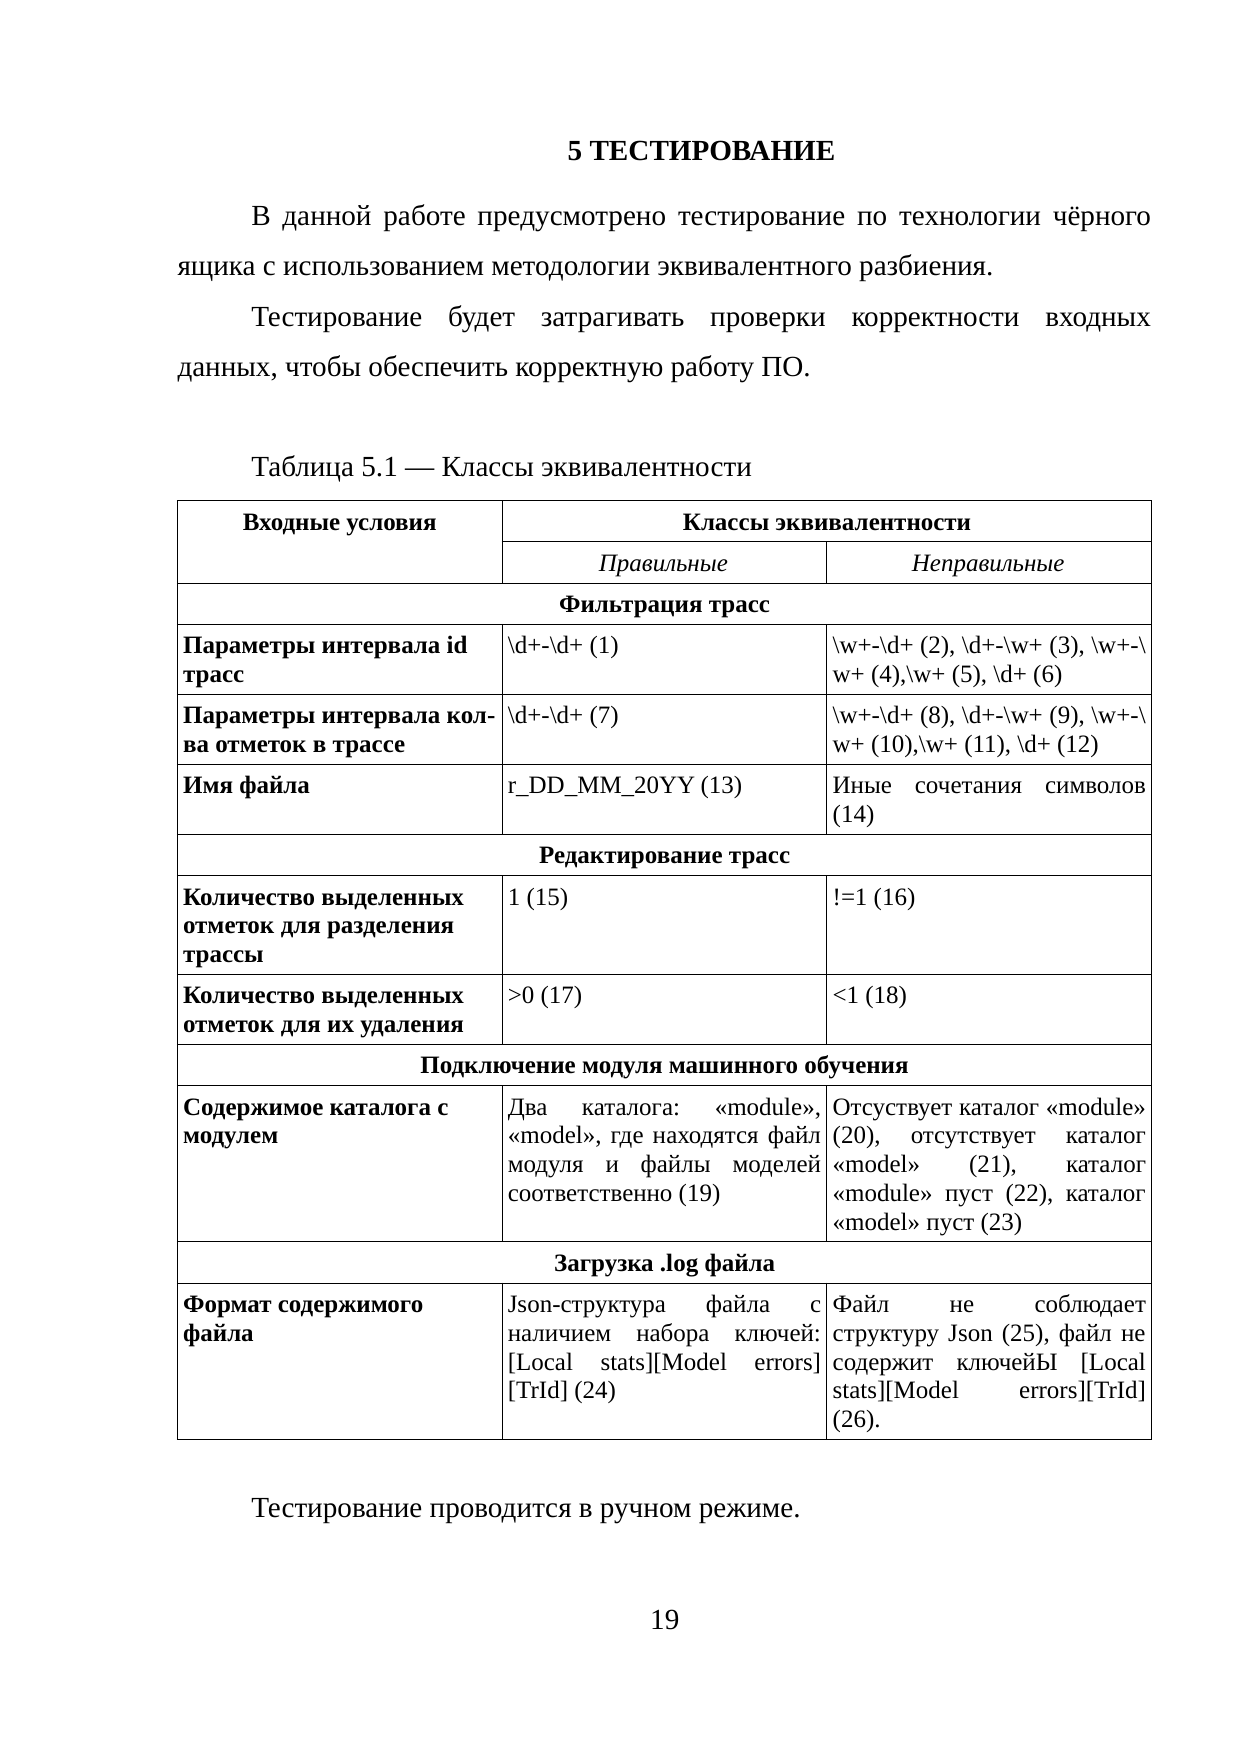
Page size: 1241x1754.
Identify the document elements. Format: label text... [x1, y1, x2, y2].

table_cell Параметры интервала id трасс [178, 625, 502, 694]
table_cell Параметры интервала кол-ва отметок в трассе [178, 695, 502, 764]
text Тестирование будет затрагивать проверки корректности входных данных, чтобы обеспечить корректную работу ПО. [177, 299, 1152, 382]
subtitle ТЕСТИРОВАНИЕ [251, 133, 1152, 166]
table_cell Формат содержимого файла [178, 1284, 502, 1439]
table_cell !=1 (16) [827, 876, 1151, 974]
table_cell Неправильные [827, 542, 1151, 582]
table_cell Json-структура файла с наличием набора ключей: [Local stats][Model errors][TrId] (24) [503, 1284, 826, 1439]
table_cell Подключение модуля машинного обучения [178, 1045, 1151, 1085]
table_header Входные условия [178, 501, 502, 582]
text В данной работе предусмотрено тестирование по технологии чёрного ящика с использованием методологии эквивалентного разбиения. [177, 198, 1152, 282]
table_cell >0 (17) [503, 975, 826, 1044]
table_cell \d+-\d+ (1) [503, 625, 826, 694]
table_cell Количество выделенных отметок для разделения трассы [178, 876, 502, 974]
text Таблица 5.1 — Классы эквивалентности [177, 449, 1152, 483]
table_cell Иные сочетания символов (14) [827, 765, 1151, 834]
table_cell \w+-\d+ (8), \d+-\w+ (9), \w+-\w+ (10),\w+ (11), \d+ (12) [827, 695, 1151, 764]
table_cell Количество выделенных отметок для их удаления [178, 975, 502, 1044]
table_cell Редактирование трасс [178, 835, 1151, 875]
table_cell r_DD_MM_20YY (13) [503, 765, 826, 834]
table_cell Фильтрация трасс [178, 584, 1151, 624]
table_cell <1 (18) [827, 975, 1151, 1044]
table_cell Имя файла [178, 765, 502, 834]
table_cell Правильные [503, 542, 826, 582]
table_header Классы эквивалентности [503, 501, 1151, 541]
table_cell \d+-\d+ (7) [503, 695, 826, 764]
table_cell 1 (15) [503, 876, 826, 974]
text Тестирование проводится в ручном режиме. [177, 1490, 1152, 1523]
table_cell Содержимое каталога с модулем [178, 1086, 502, 1241]
table_cell Отсуствует каталог «module» (20), отсутствует каталог «model» (21), каталог «module» пуст (22), каталог «model» пуст (23) [827, 1086, 1151, 1241]
table_cell Загрузка .log файла [178, 1242, 1151, 1282]
table_cell Два каталога: «module», «model», где находятся файл модуля и файлы моделей соответственно (19) [503, 1086, 826, 1241]
table_cell Файл не соблюдает структуру Json (25), файл не содержит ключейЫ [Local stats][Model errors][TrId] (26). [827, 1284, 1151, 1439]
table_cell \w+-\d+ (2), \d+-\w+ (3), \w+-\w+ (4),\w+ (5), \d+ (6) [827, 625, 1151, 694]
